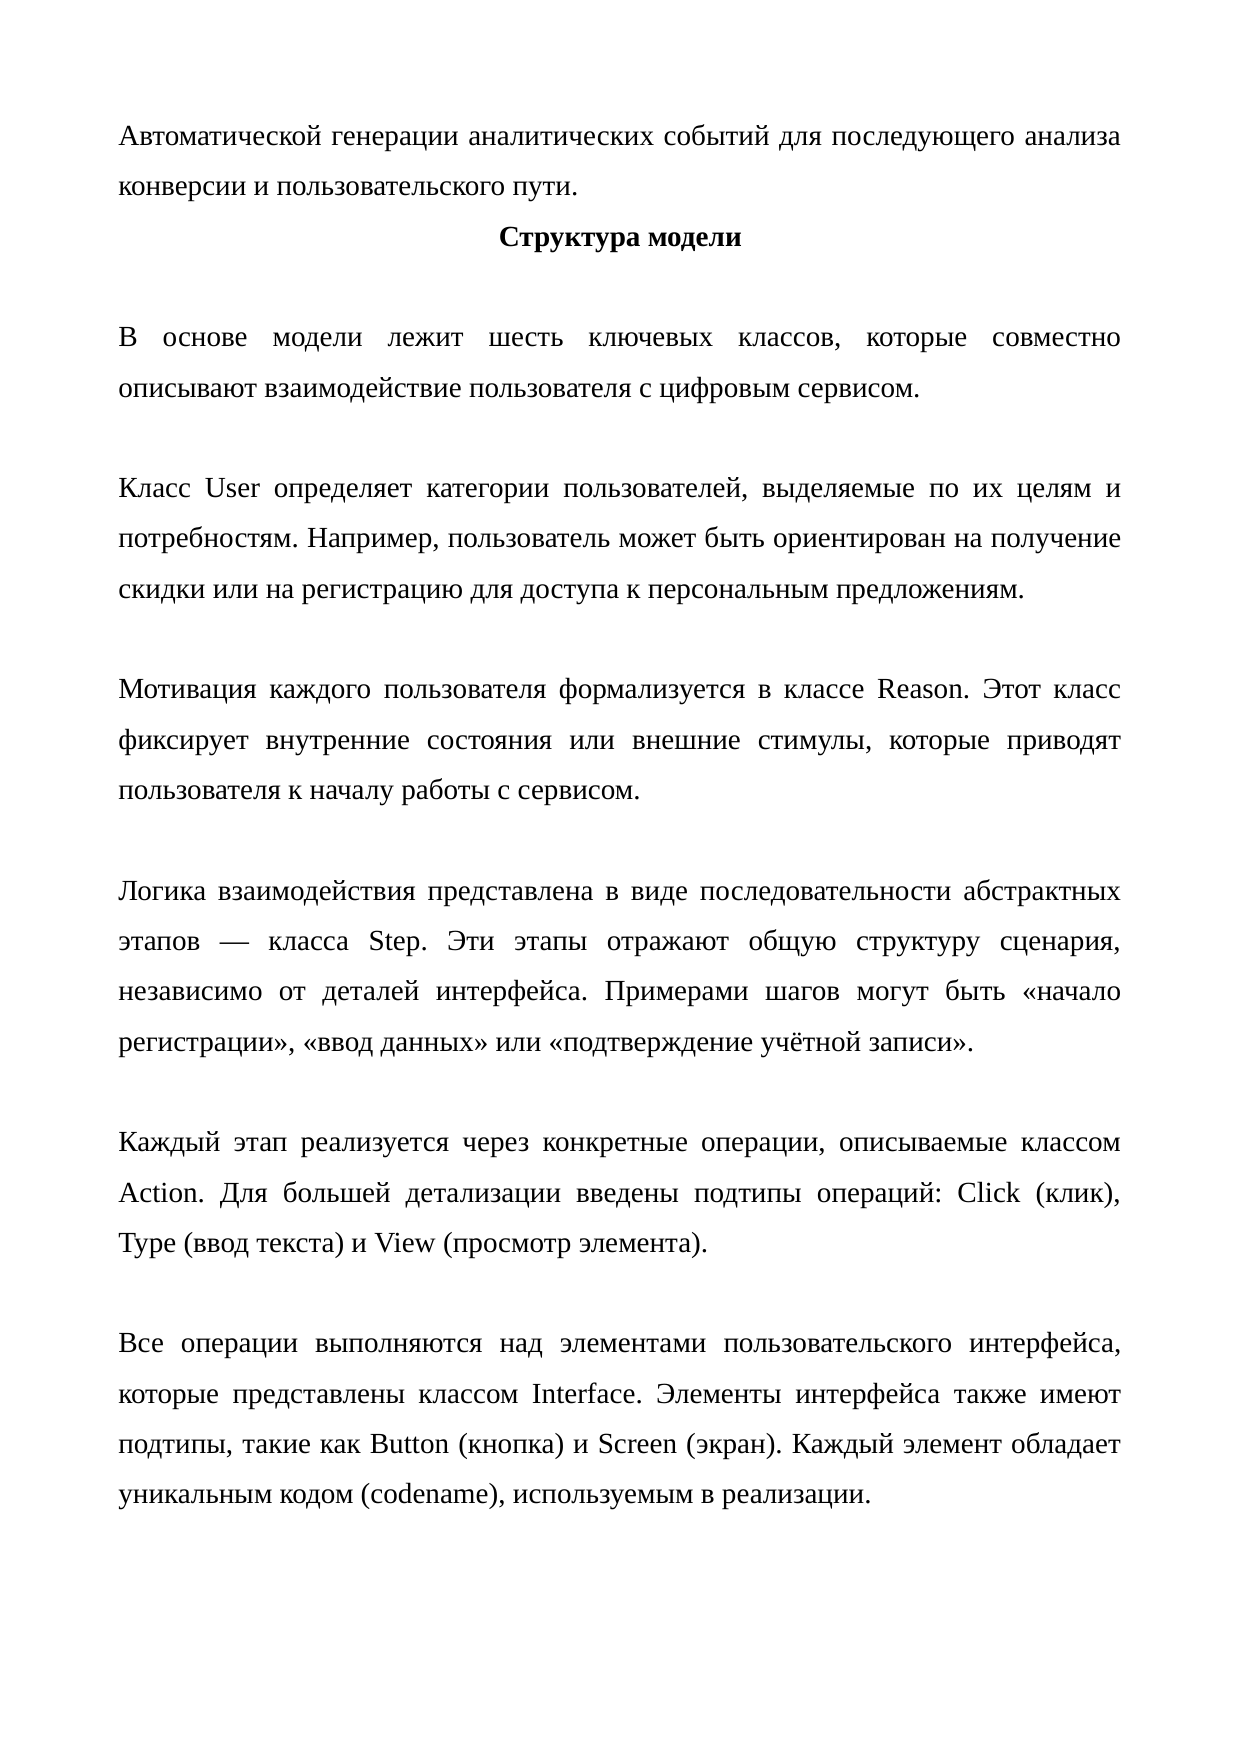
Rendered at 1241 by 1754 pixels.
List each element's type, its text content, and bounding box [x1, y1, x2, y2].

text Автоматической генерации аналитических событий для последующего анализа конверсии и пользовательского пути. [118, 118, 1122, 202]
text Каждый этап реализуется через конкретные операции, описываемые классом Action. Для большей детализации введены подтипы операций: Click (клик), Type (ввод текста) и View (просмотр элемента). [118, 1124, 1122, 1258]
text Класс User определяет категории пользователей, выделяемые по их целям и потребностям. Например, пользователь может быть ориентирован на получение скидки или на регистрацию для доступа к персональным предложениям. [118, 470, 1122, 604]
text Структура модели [118, 219, 1122, 252]
text Мотивация каждого пользователя формализуется в классе Reason. Этот класс фиксирует внутренние состояния или внешние стимулы, которые приводят пользователя к началу работы с сервисом. [118, 672, 1122, 806]
text Все операции выполняются над элементами пользовательского интерфейса, которые представлены классом Interface. Элементы интерфейса также имеют подтипы, такие как Button (кнопка) и Screen (экран). Каждый элемент обладает уникальным кодом (codename), используемым в реализации. [118, 1326, 1122, 1510]
text Логика взаимодействия представлена в виде последовательности абстрактных этапов — класса Step. Эти этапы отражают общую структуру сценария, независимо от деталей интерфейса. Примерами шагов могут быть «начало регистрации», «ввод данных» или «подтверждение учётной записи». [118, 873, 1122, 1057]
text В основе модели лежит шесть ключевых классов, которые совместно описывают взаимодействие пользователя с цифровым сервисом. [118, 319, 1122, 403]
